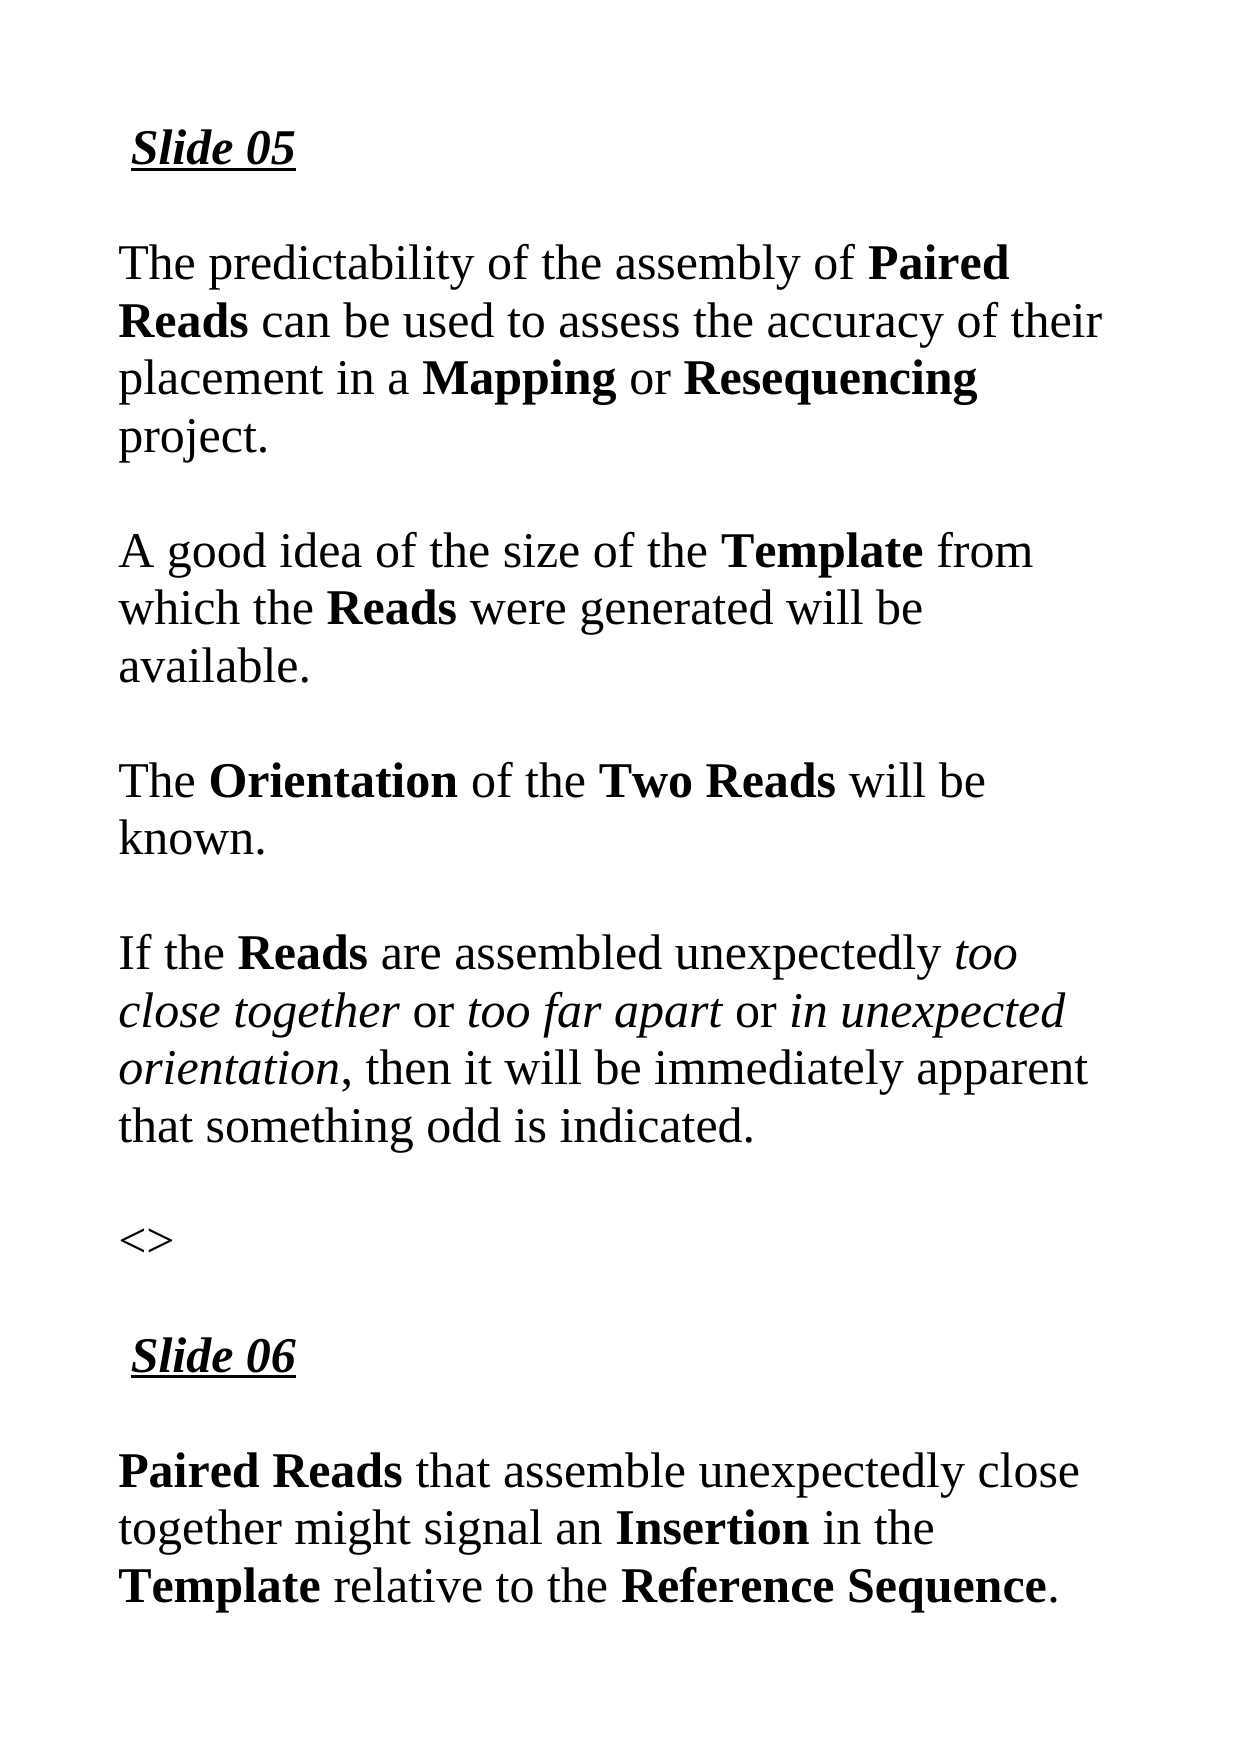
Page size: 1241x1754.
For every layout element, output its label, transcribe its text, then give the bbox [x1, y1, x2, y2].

text <> [118, 1211, 1122, 1268]
text Paired Reads that assemble unexpectedly close together might signal an Insertion in the Template relative to the Reference Sequence. [118, 1441, 1122, 1613]
text The Orientation of the Two Reads will be known. [118, 751, 1122, 866]
text A good idea of the size of the Template from which the Reads were generated will be available. [118, 521, 1122, 693]
text Slide 06 [118, 1326, 1122, 1383]
text The predictability of the assembly of Paired Reads can be used to assess the accuracy of their placement in a Mapping or Resequencing project. [118, 233, 1122, 463]
text Slide 05 [118, 118, 1122, 176]
text If the Reads are assembled unexpectedly too close together or too far apart or in unexpected orientation, then it will be immediately apparent that something odd is indicated. [118, 923, 1122, 1153]
